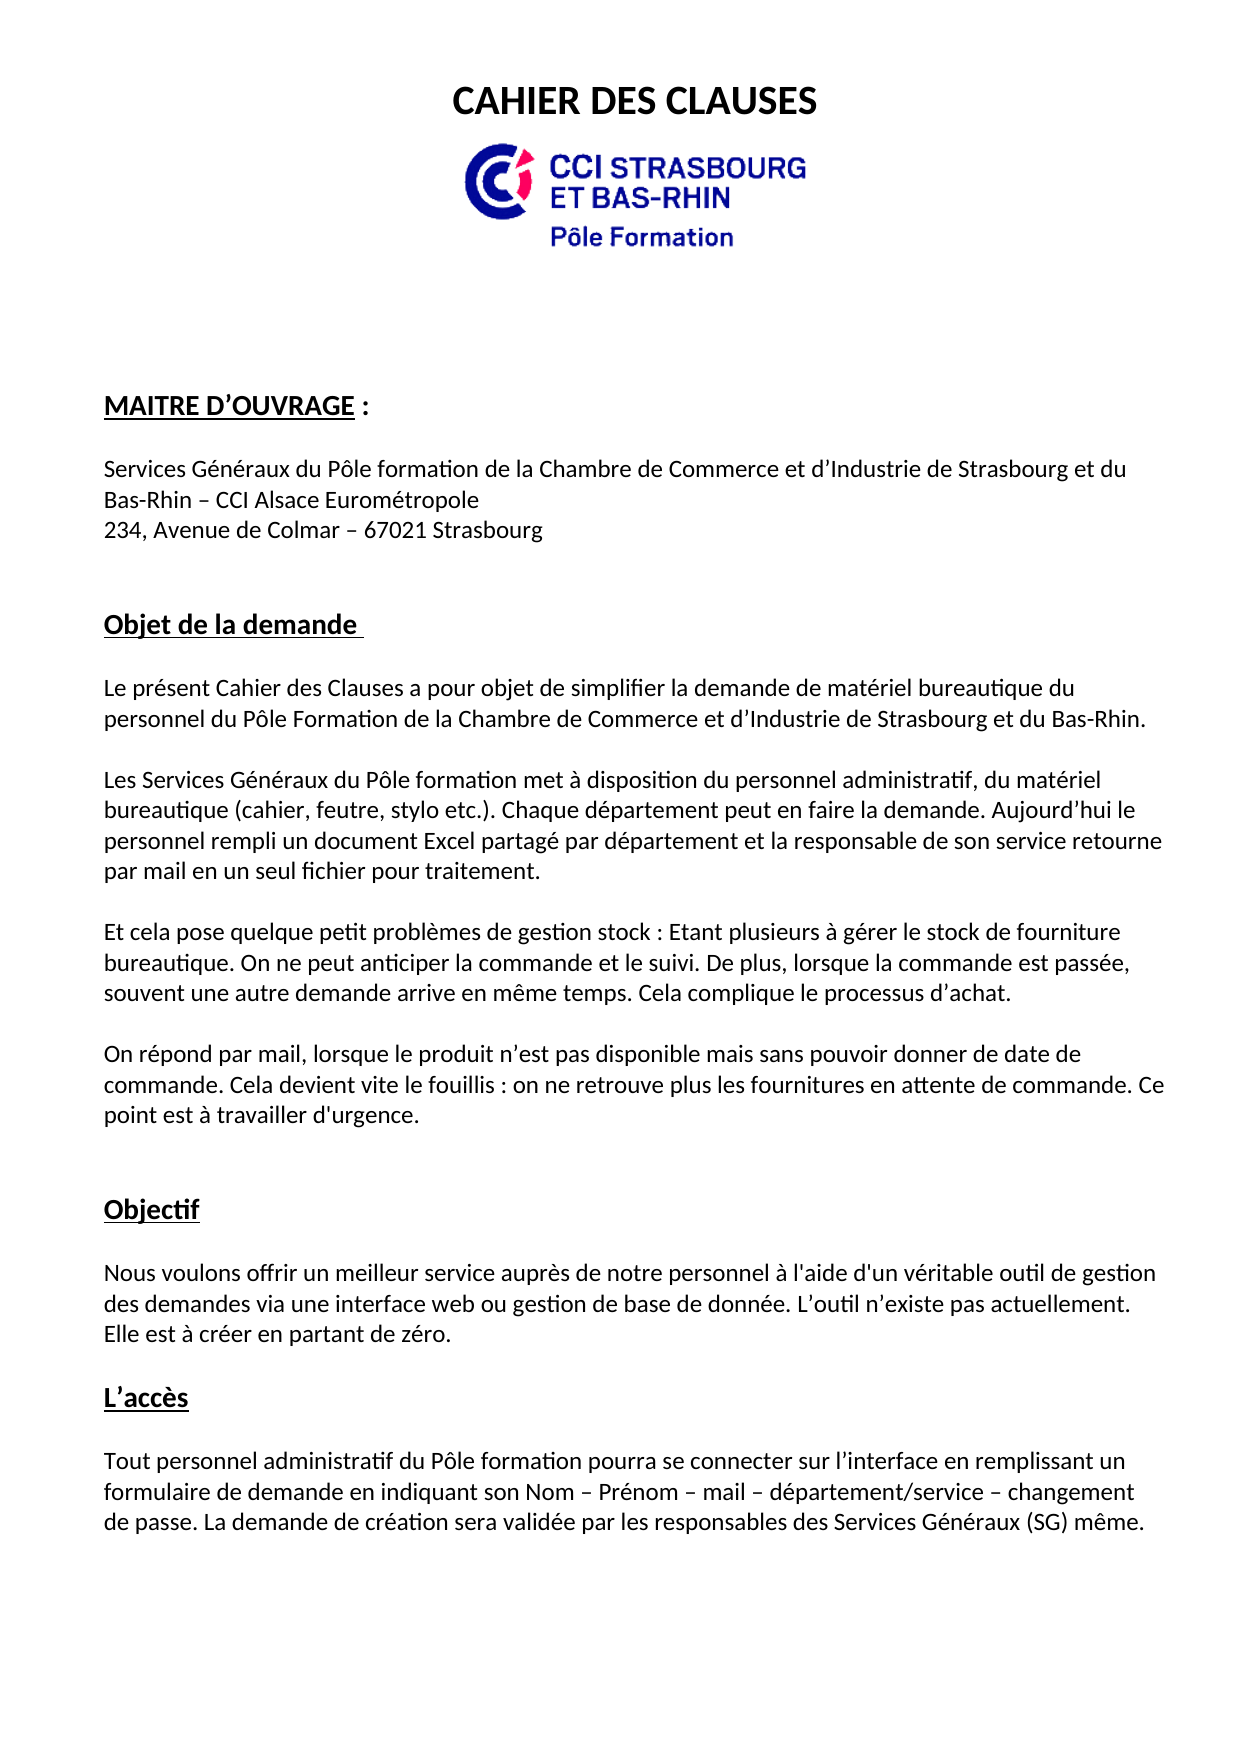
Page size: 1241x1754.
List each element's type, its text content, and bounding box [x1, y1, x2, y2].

text Services Généraux du Pôle formation de la Chambre de Commerce et d’Industrie de Strasbourg et du Bas-Rhin – CCI Alsace Eurométropole [103, 453, 1167, 514]
text Tout personnel administratif du Pôle formation pourra se connecter sur l’interface en remplissant un formulaire de demande en indiquant son Nom – Prénom – mail – département/service – changement de passe. La demande de création sera validée par les responsables des Services Généraux (SG) même. [103, 1446, 1167, 1537]
text 234, Avenue de Colmar – 67021 Strasbourg [103, 514, 1167, 545]
text Le présent Cahier des Clauses a pour objet de simplifier la demande de matériel bureautique du personnel du Pôle Formation de la Chambre de Commerce et d’Industrie de Strasbourg et du Bas-Rhin. [103, 672, 1167, 733]
text Les Services Généraux du Pôle formation met à disposition du personnel administratif, du matériel bureautique (cahier, feutre, stylo etc.). Chaque département peut en faire la demande. Aujourd’hui le personnel rempli un document Excel partagé par département et la responsable de son service retourne par mail en un seul fichier pour traitement. [103, 764, 1167, 886]
text CAHIER DES CLAUSES [103, 74, 1167, 125]
text L’accès [103, 1379, 1167, 1415]
picture [445, 124, 825, 266]
text Nous voulons offrir un meilleur service auprès de notre personnel à l'aide d'un véritable outil de gestion des demandes via une interface web ou gestion de base de donnée. L’outil n’existe pas actuellement. Elle est à créer en partant de zéro. [103, 1257, 1167, 1349]
text Et cela pose quelque petit problèmes de gestion stock : Etant plusieurs à gérer le stock de fourniture bureautique. On ne peut anticiper la commande et le suivi. De plus, lorsque la commande est passée, souvent une autre demande arrive en même temps. Cela complique le processus d’achat. [103, 916, 1167, 1008]
text On répond par mail, lorsque le produit n’est pas disponible mais sans pouvoir donner de date de commande. Cela devient vite le fouillis : on ne retrouve plus les fournitures en attente de commande. Ce point est à travailler d'urgence. [103, 1038, 1167, 1130]
text Objet de la demande [103, 606, 1167, 642]
text MAITRE D’OUVRAGE : [103, 387, 1167, 423]
text Objectif [103, 1191, 1167, 1227]
